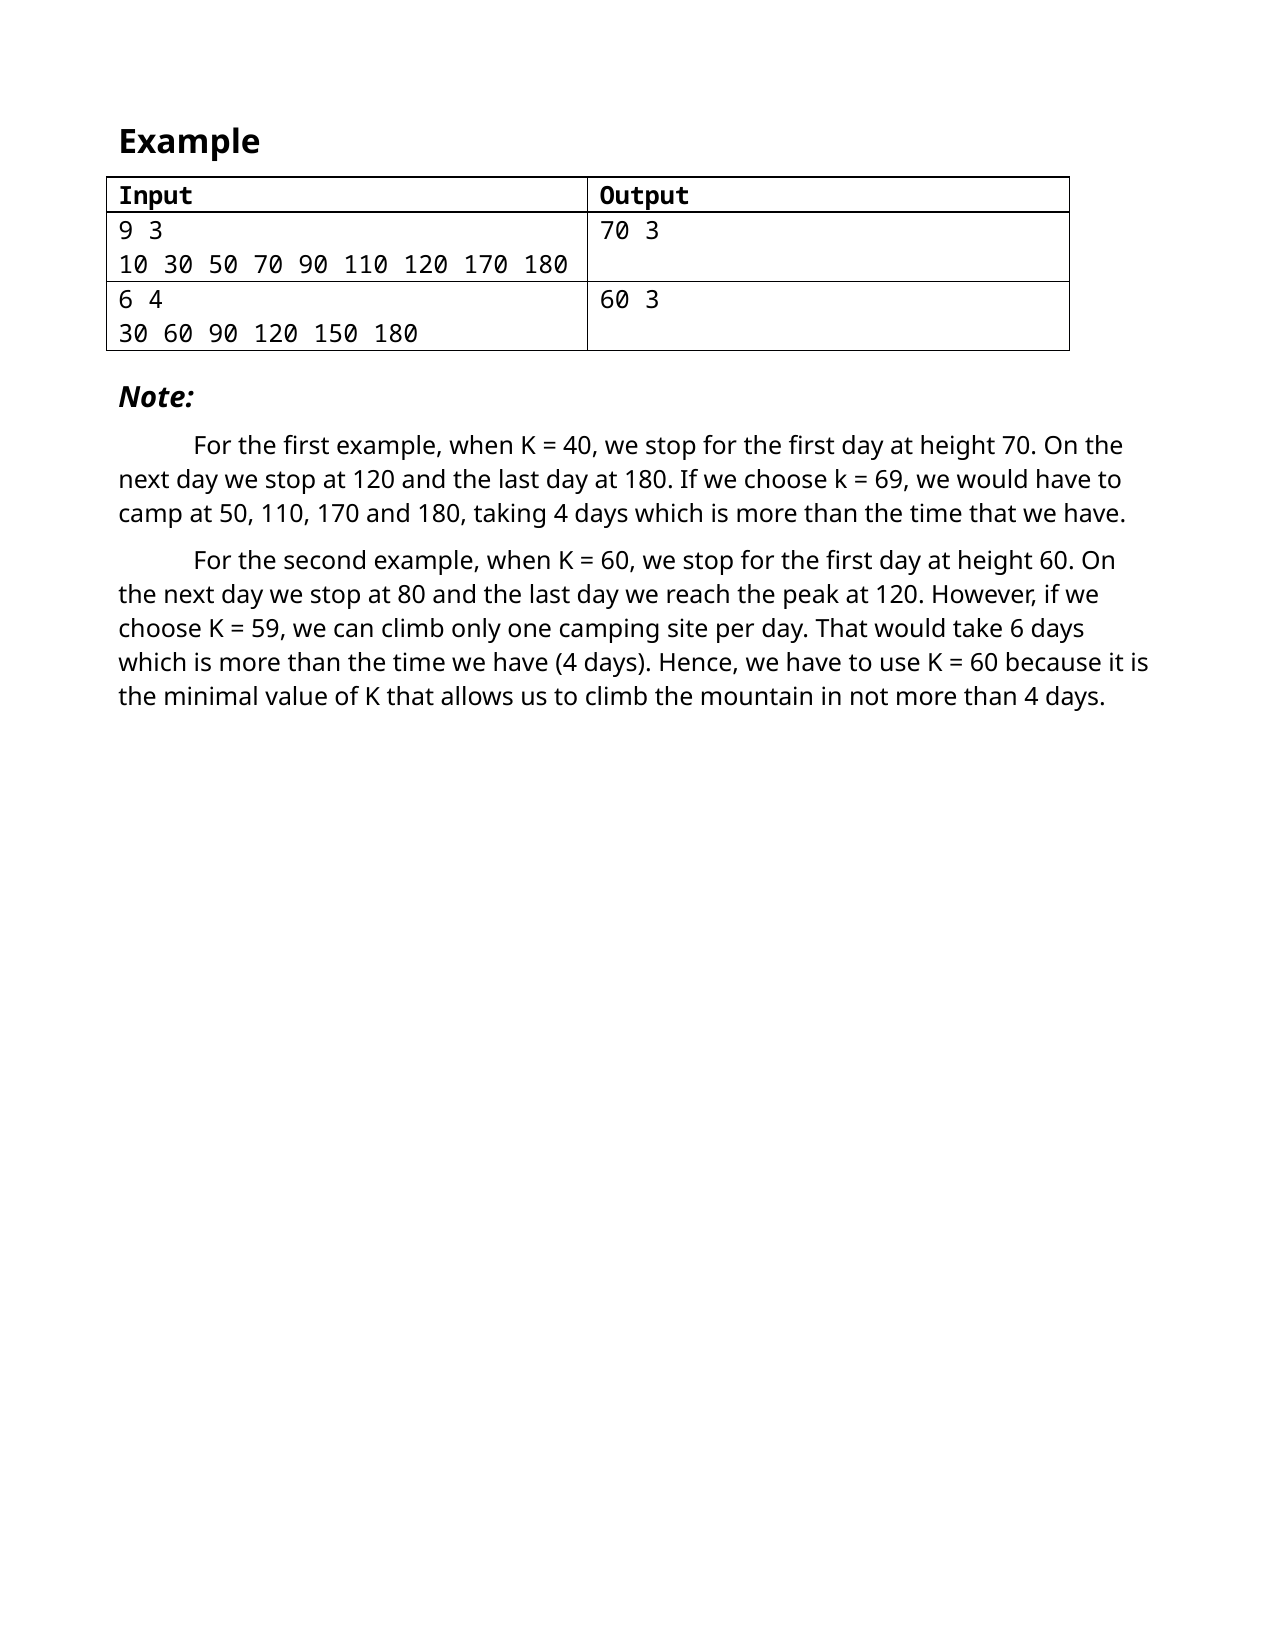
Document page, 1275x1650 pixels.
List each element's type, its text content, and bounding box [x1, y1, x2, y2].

table_cell 70 3 [588, 213, 1069, 281]
text For the second example, when K = 60, we stop for the first day at height 60. On the next day we stop at 80 and the last day we reach the peak at 120. However, if we choose K = 59, we can climb only one camping site per day. That would take 6 days which is more than the time we have (4 days). Hence, we have to use K = 60 because it is the minimal value of K that allows us to climb the mountain in not more than 4 days. [118, 543, 1157, 713]
table_header Output [588, 178, 1069, 211]
subtitle Example [118, 118, 1157, 164]
table_cell 9 3 10 30 50 70 90 110 120 170 180 [107, 213, 587, 281]
table_cell 60 3 [588, 282, 1069, 350]
table_cell 6 4 30 60 90 120 150 180 [107, 282, 587, 350]
subtitle Note: [118, 376, 1157, 416]
table_header Input [107, 178, 587, 211]
text For the first example, when K = 40, we stop for the first day at height 70. On the next day we stop at 120 and the last day at 180. If we choose k = 69, we would have to camp at 50, 110, 170 and 180, taking 4 days which is more than the time that we have. [118, 428, 1157, 530]
